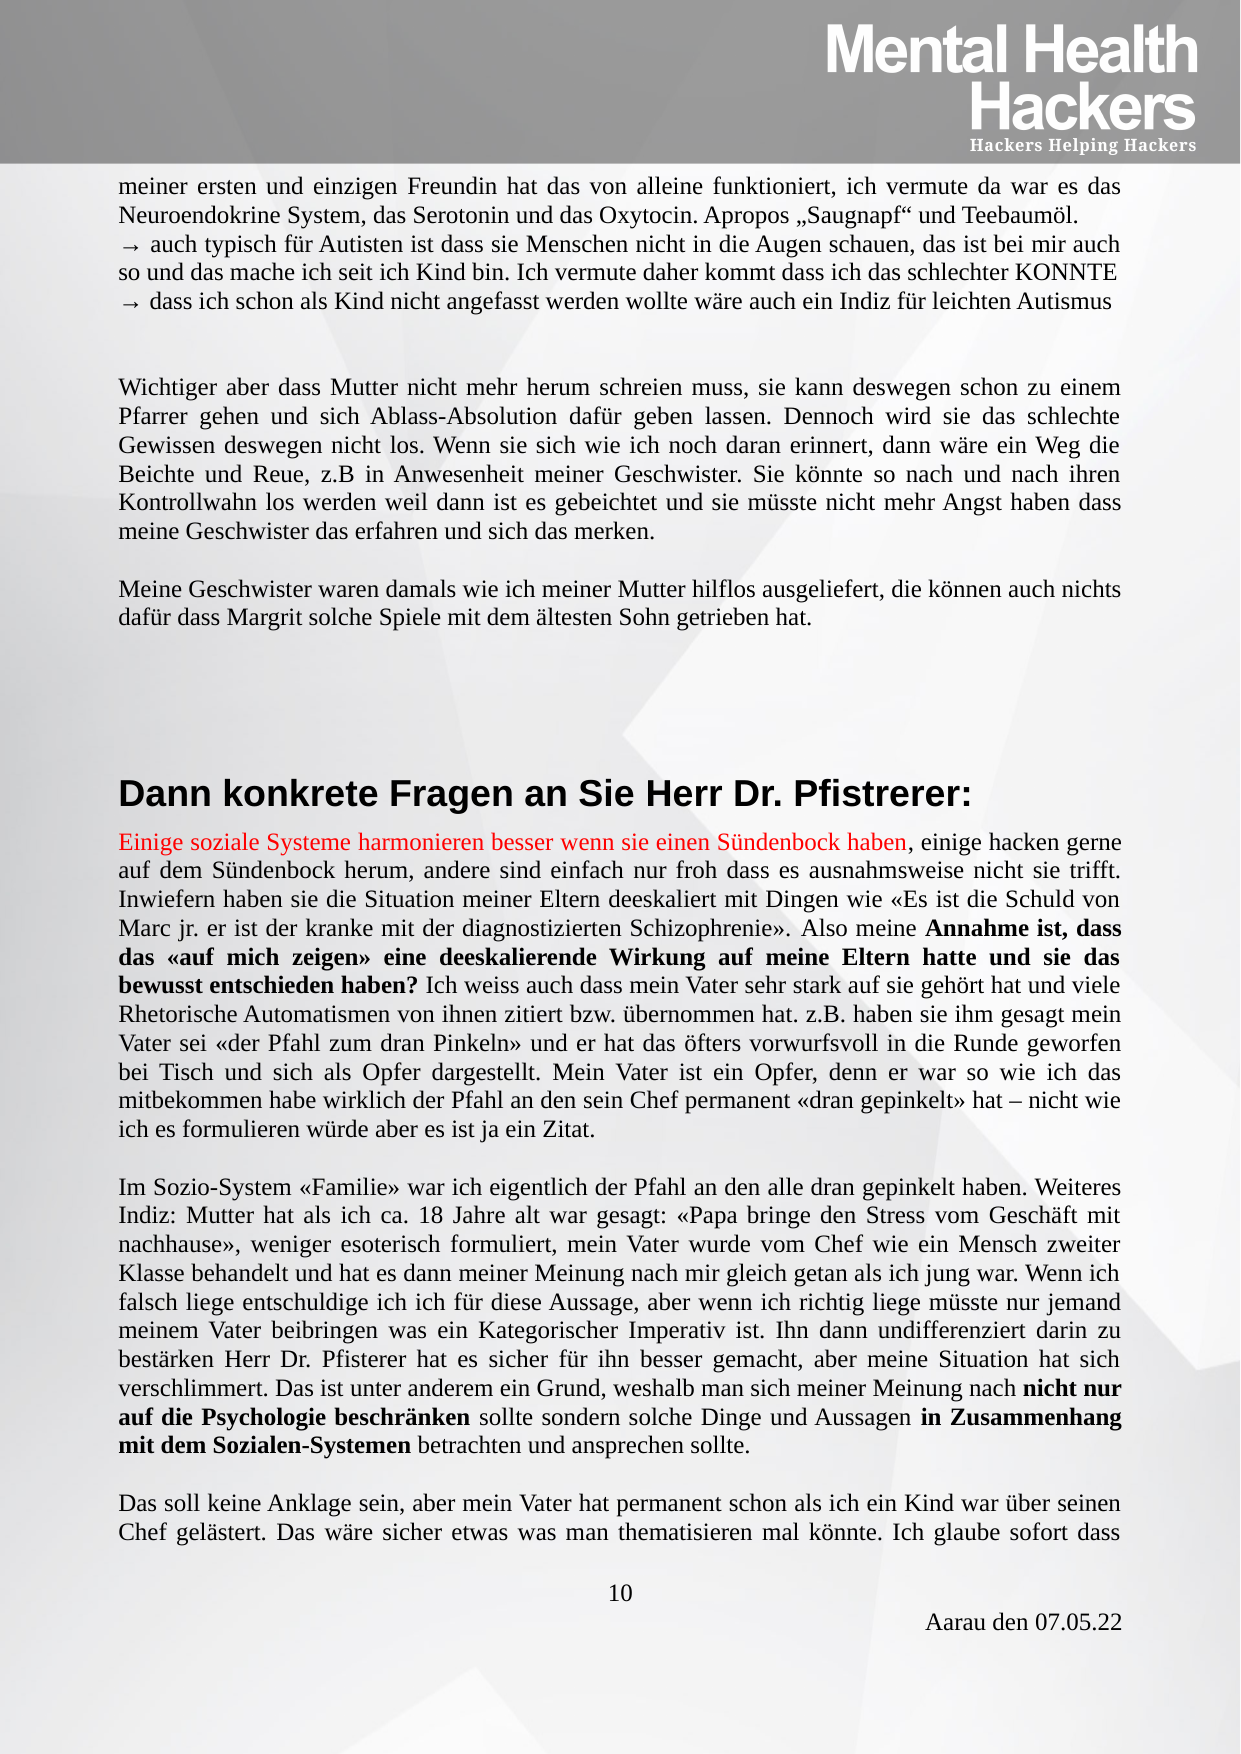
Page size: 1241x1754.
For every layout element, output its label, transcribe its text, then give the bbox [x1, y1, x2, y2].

text Meine Geschwister waren damals wie ich meiner Mutter hilflos ausgeliefert, die können auch nichts dafür dass Margrit solche Spiele mit dem ältesten Sohn getrieben hat. [118, 574, 1122, 631]
text → dass ich schon als Kind nicht angefasst werden wollte wäre auch ein Indiz für leichten Autismus [118, 286, 1122, 315]
text → auch typisch für Autisten ist dass sie Menschen nicht in die Augen schauen, das ist bei mir auch so und das mache ich seit ich Kind bin. Ich vermute daher kommt dass ich das schlechter KONNTE [118, 229, 1122, 286]
picture [0, 0, 1241, 1754]
text Das soll keine Anklage sein, aber mein Vater hat permanent schon als ich ein Kind war über seinen Chef gelästert. Das wäre sicher etwas was man thematisieren mal könnte. Ich glaube sofort dass [118, 1488, 1122, 1546]
text Im Sozio-System «Familie» war ich eigentlich der Pfahl an den alle dran gepinkelt haben. Weiteres Indiz: Mutter hat als ich ca. 18 Jahre alt war gesagt: «Papa bringe den Stress vom Geschäft mit nachhause», weniger esoterisch formuliert, mein Vater wurde vom Chef wie ein Mensch zweiter Klasse behandelt und hat es dann meiner Meinung nach mir gleich getan als ich jung war. Wenn ich falsch liege entschuldige ich ich für diese Aussage, aber wenn ich richtig liege müsste nur jemand meinem Vater beibringen was ein Kategorischer Imperativ ist. Ihn dann undifferenziert darin zu bestärken Herr Dr. Pfisterer hat es sicher für ihn besser gemacht, aber meine Situation hat sich verschlimmert. Das ist unter anderem ein Grund, weshalb man sich meiner Meinung nach nicht nur auf die Psychologie beschränken sollte sondern solche Dinge und Aussagen in Zusammenhang mit dem Sozialen-Systemen betrachten und ansprechen sollte. [118, 1172, 1122, 1459]
text meiner ersten und einzigen Freundin hat das von alleine funktioniert, ich vermute da war es das Neuroendokrine System, das Serotonin und das Oxytocin. Apropos „Saugnapf“ und Teebaumöl. [118, 171, 1122, 229]
text Einige soziale Systeme harmonieren besser wenn sie einen Sündenbock haben, einige hacken gerne auf dem Sündenbock herum, andere sind einfach nur froh dass es ausnahmsweise nicht sie trifft. Inwiefern haben sie die Situation meiner Eltern deeskaliert mit Dingen wie «Es ist die Schuld von Marc jr. er ist der kranke mit der diagnostizierten Schizophrenie». Also meine Annahme ist, dass das «auf mich zeigen» eine deeskalierende Wirkung auf meine Eltern hatte und sie das bewusst entschieden haben? Ich weiss auch dass mein Vater sehr stark auf sie gehört hat und viele Rhetorische Automatismen von ihnen zitiert bzw. übernommen hat. z.B. haben sie ihm gesagt mein Vater sei «der Pfahl zum dran Pinkeln» und er hat das öfters vorwurfsvoll in die Runde geworfen bei Tisch und sich als Opfer dargestellt. Mein Vater ist ein Opfer, denn er war so wie ich das mitbekommen habe wirklich der Pfahl an den sein Chef permanent «dran gepinkelt» hat – nicht wie ich es formulieren würde aber es ist ja ein Zitat. [118, 827, 1122, 1143]
text Wichtiger aber dass Mutter nicht mehr herum schreien muss, sie kann deswegen schon zu einem Pfarrer gehen und sich Ablass-Absolution dafür geben lassen. Dennoch wird sie das schlechte Gewissen deswegen nicht los. Wenn sie sich wie ich noch daran erinnert, dann wäre ein Weg die Beichte und Reue, z.B in Anwesenheit meiner Geschwister. Sie könnte so nach und nach ihren Kontrollwahn los werden weil dann ist es gebeichtet und sie müsste nicht mehr Angst haben dass meine Geschwister das erfahren und sich das merken. [118, 372, 1122, 545]
subtitle Dann konkrete Fragen an Sie Herr Dr. Pfistrerer: [118, 771, 1122, 814]
